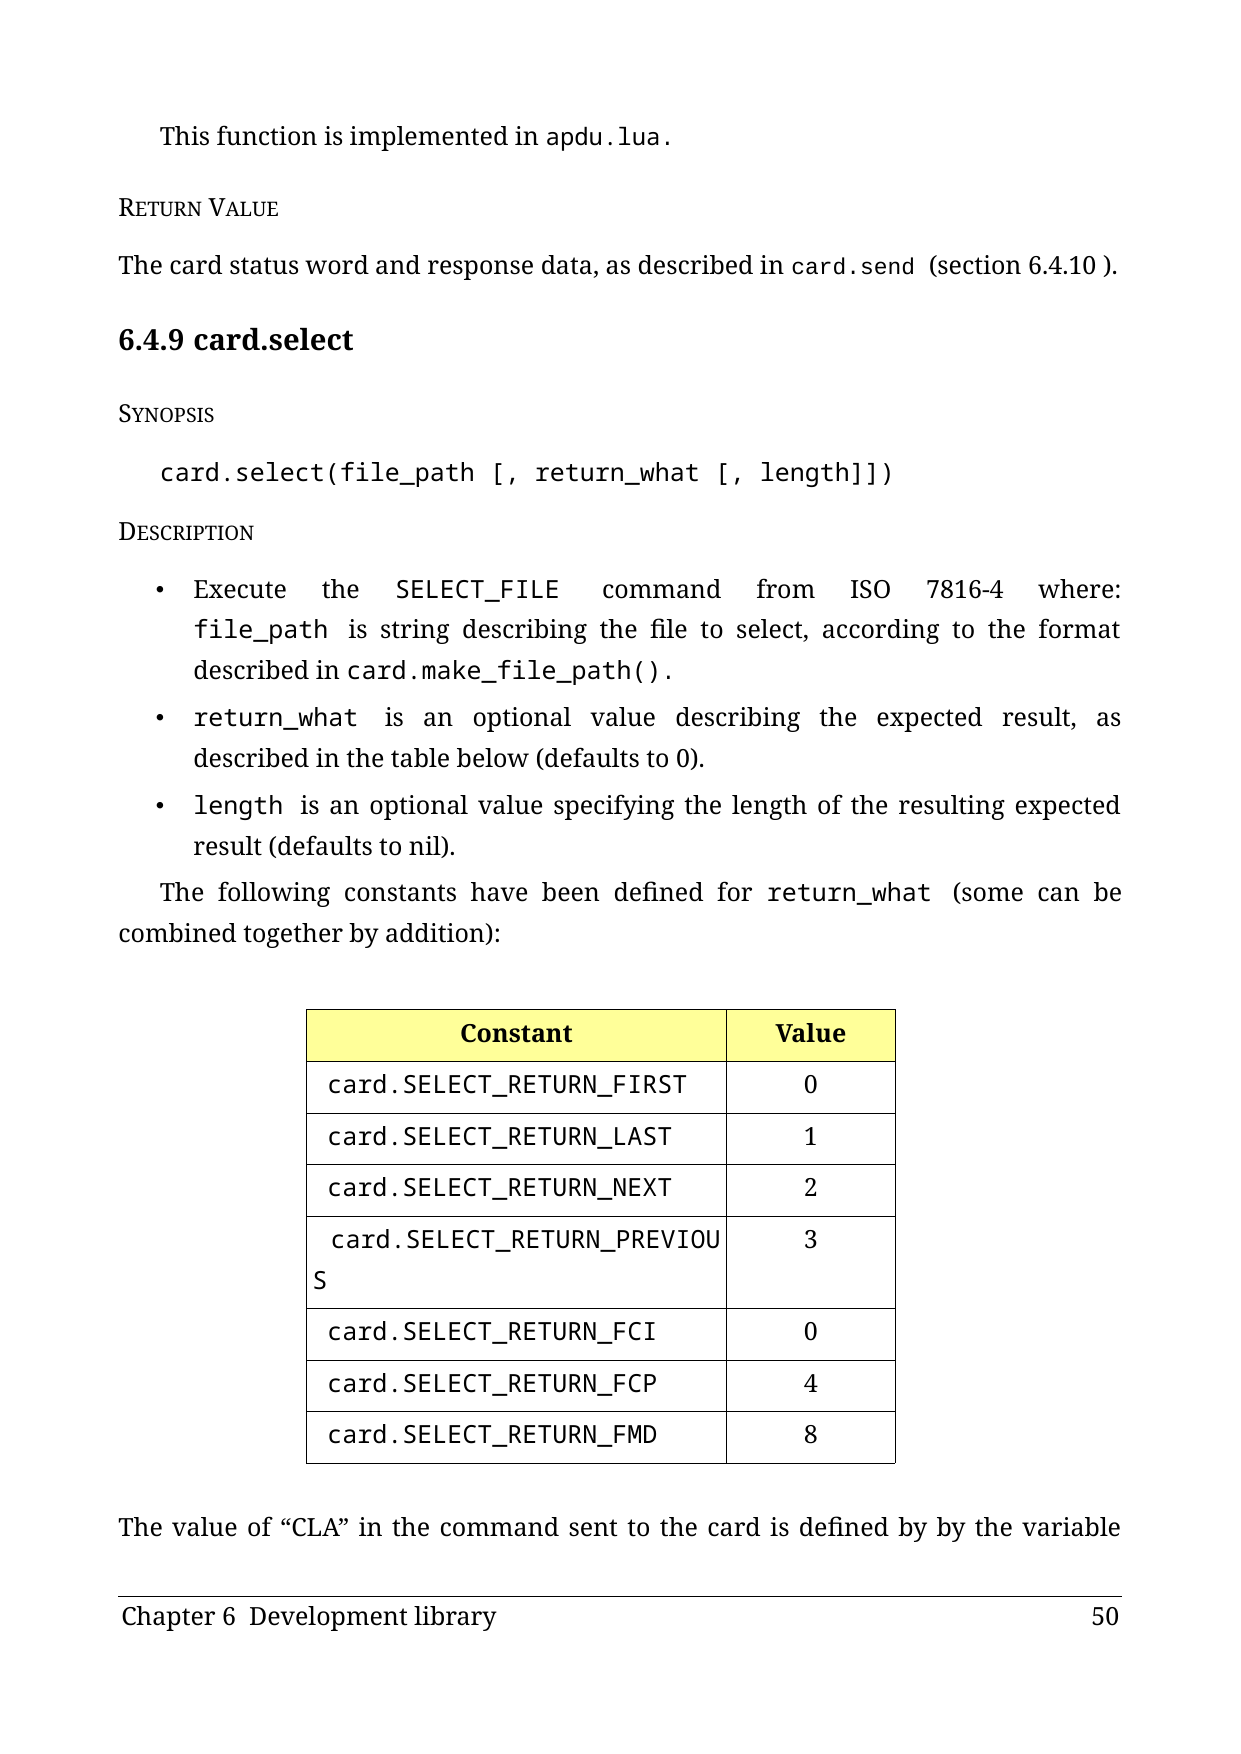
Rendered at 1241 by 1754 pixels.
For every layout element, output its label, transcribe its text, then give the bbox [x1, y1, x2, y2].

text This function is implemented in apdu.lua. [118, 118, 1122, 152]
table_cell card.SELECT_RETURN_FCI [307, 1309, 726, 1359]
table_cell 8 [727, 1412, 895, 1463]
table_cell card.SELECT_RETURN_FCP [307, 1361, 726, 1411]
table_cell 1 [727, 1114, 895, 1164]
subtitle Description [118, 513, 1122, 547]
table_cell card.SELECT_RETURN_FIRST [307, 1062, 726, 1112]
text The following constants have been defined for return_what (some can be combined together by addition): [118, 875, 1122, 950]
table_cell 3 [727, 1217, 895, 1308]
table_cell card.SELECT_RETURN_LAST [307, 1114, 726, 1164]
text The card status word and response data, as described in card.send (section 6.4.10 ). [118, 248, 1122, 282]
table_cell 0 [727, 1062, 895, 1112]
list Execute the SELECT_FILE command from ISO 7816-4 where: file_path is string describing the file to select, according to the format described in card.make_file_path(). [156, 571, 1122, 687]
list length is an optional value specifying the length of the resulting expected result (defaults to nil). [156, 787, 1122, 862]
table_header Value [727, 1010, 895, 1061]
subtitle Synopsis [118, 396, 1122, 430]
text The value of “CLA” in the command sent to the card is defined by by the variable [118, 1509, 1122, 1544]
table_cell 0 [727, 1309, 895, 1359]
text card.select(file_path [, return_what [, length]]) [159, 454, 1122, 488]
table_cell card.SELECT_RETURN_NEXT [307, 1165, 726, 1216]
list return_what is an optional value describing the expected result, as described in the table below (defaults to 0). [156, 700, 1122, 775]
table_cell 2 [727, 1165, 895, 1216]
table_cell card.SELECT_RETURN_FMD [307, 1412, 726, 1463]
subtitle card.select [118, 319, 1122, 359]
table_header Constant [307, 1010, 726, 1061]
table_cell card.SELECT_RETURN_PREVIOUS [307, 1217, 726, 1308]
subtitle Return Value [118, 190, 1122, 224]
table_cell 4 [727, 1361, 895, 1411]
